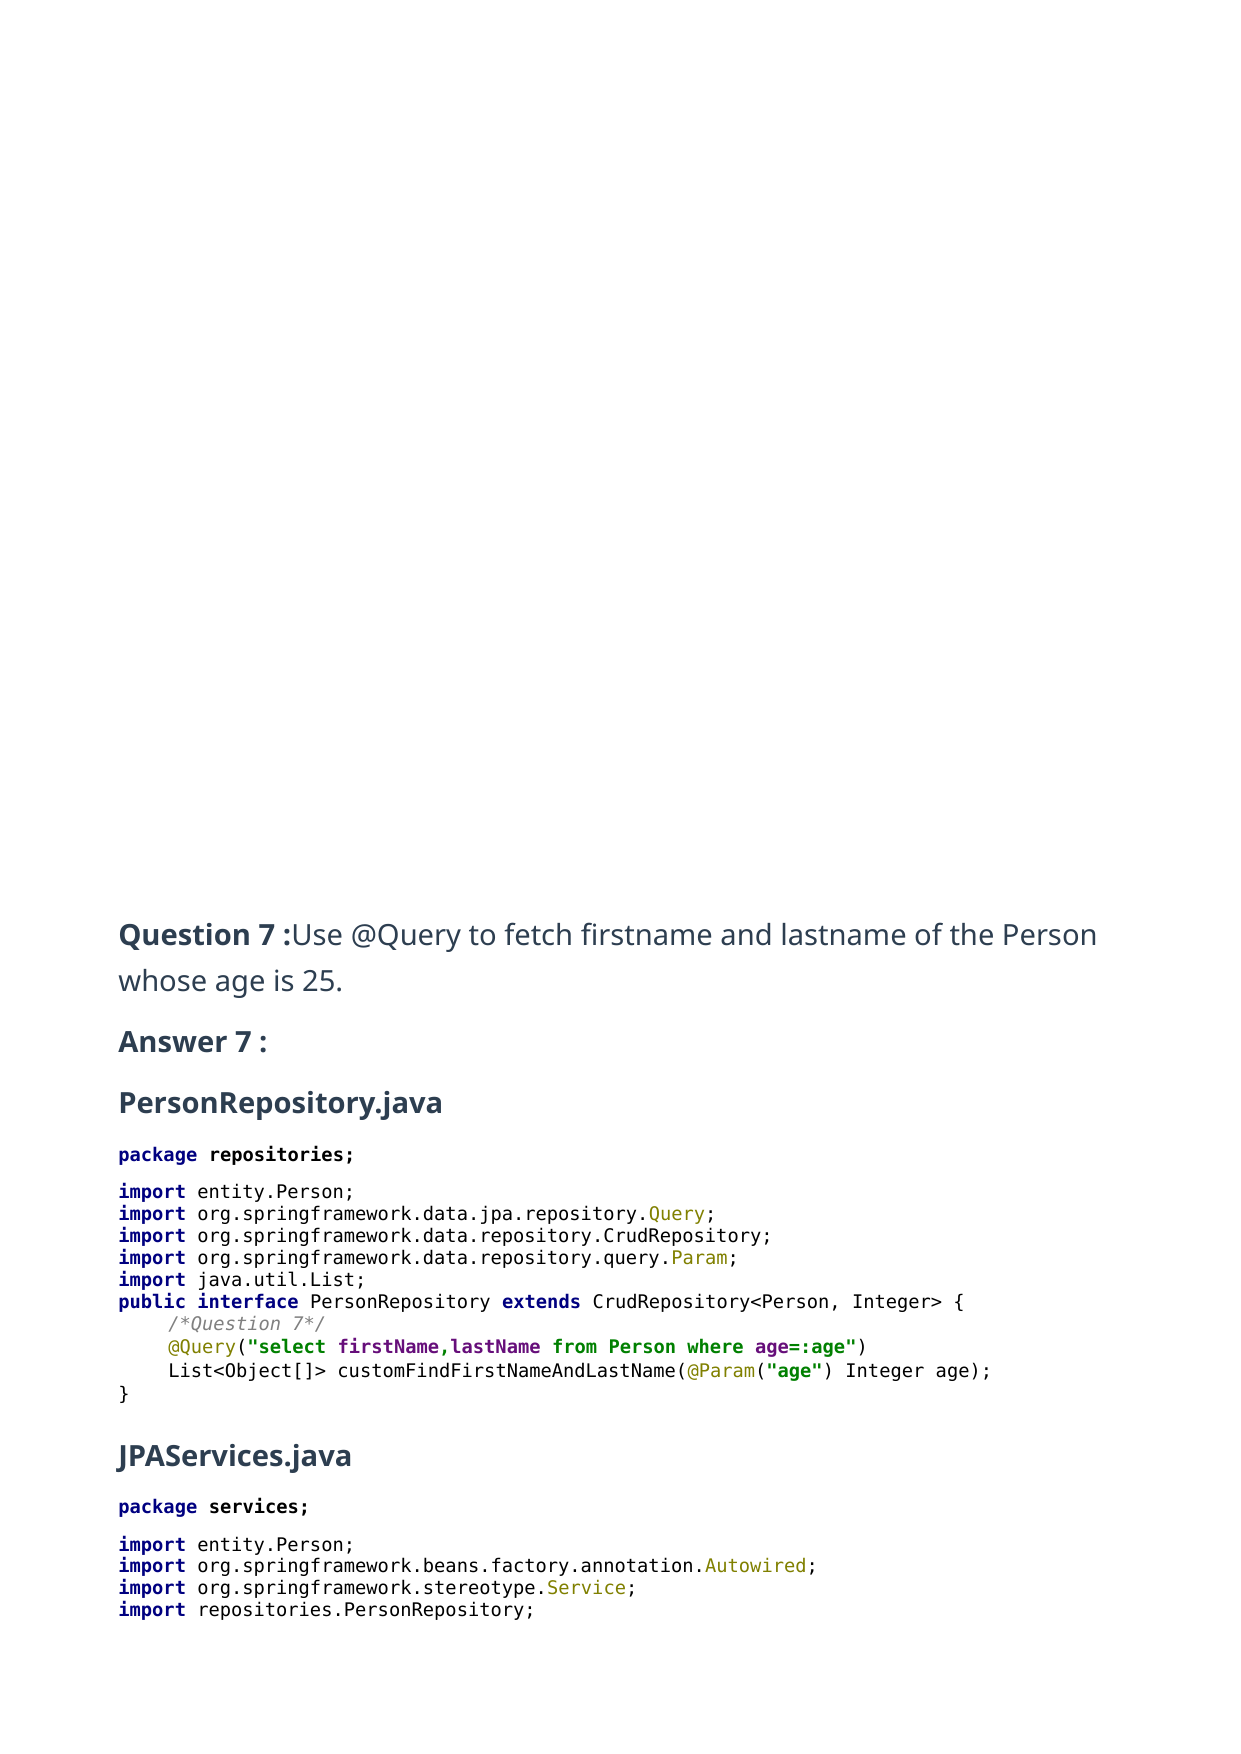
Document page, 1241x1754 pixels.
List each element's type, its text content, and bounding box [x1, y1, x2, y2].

text import repositories.PersonRepository; [118, 1599, 1122, 1621]
text PersonRepository.java [118, 1082, 1122, 1122]
text JPAServices.java [118, 1435, 1122, 1474]
text package services; [118, 1496, 1122, 1518]
text package repositories; [118, 1144, 1122, 1166]
text /*Question 7*/ [118, 1312, 1122, 1336]
text import org.springframework.data.repository.query.Param; [118, 1247, 1122, 1269]
text import org.springframework.data.jpa.repository.Query; [118, 1203, 1122, 1225]
text import entity.Person; [118, 1533, 1122, 1555]
text import org.springframework.data.repository.CrudRepository; [118, 1225, 1122, 1247]
text import org.springframework.stereotype.Service; [118, 1577, 1122, 1599]
text import entity.Person; [118, 1181, 1122, 1203]
text public interface PersonRepository extends CrudRepository<Person, Integer> { [118, 1291, 1122, 1312]
text List<Object[]> customFindFirstNameAndLastName(@Param("age") Integer age); [118, 1360, 1122, 1383]
text Answer 7 : [118, 1021, 1122, 1061]
text } [118, 1383, 1122, 1405]
text Question 7 :Use @Query to fetch firstname and lastname of the Person whose age is 25. [118, 914, 1122, 1000]
text import java.util.List; [118, 1269, 1122, 1291]
text import org.springframework.beans.factory.annotation.Autowired; [118, 1555, 1122, 1577]
text @Query("select firstName,lastName from Person where age=:age") [118, 1336, 1122, 1360]
